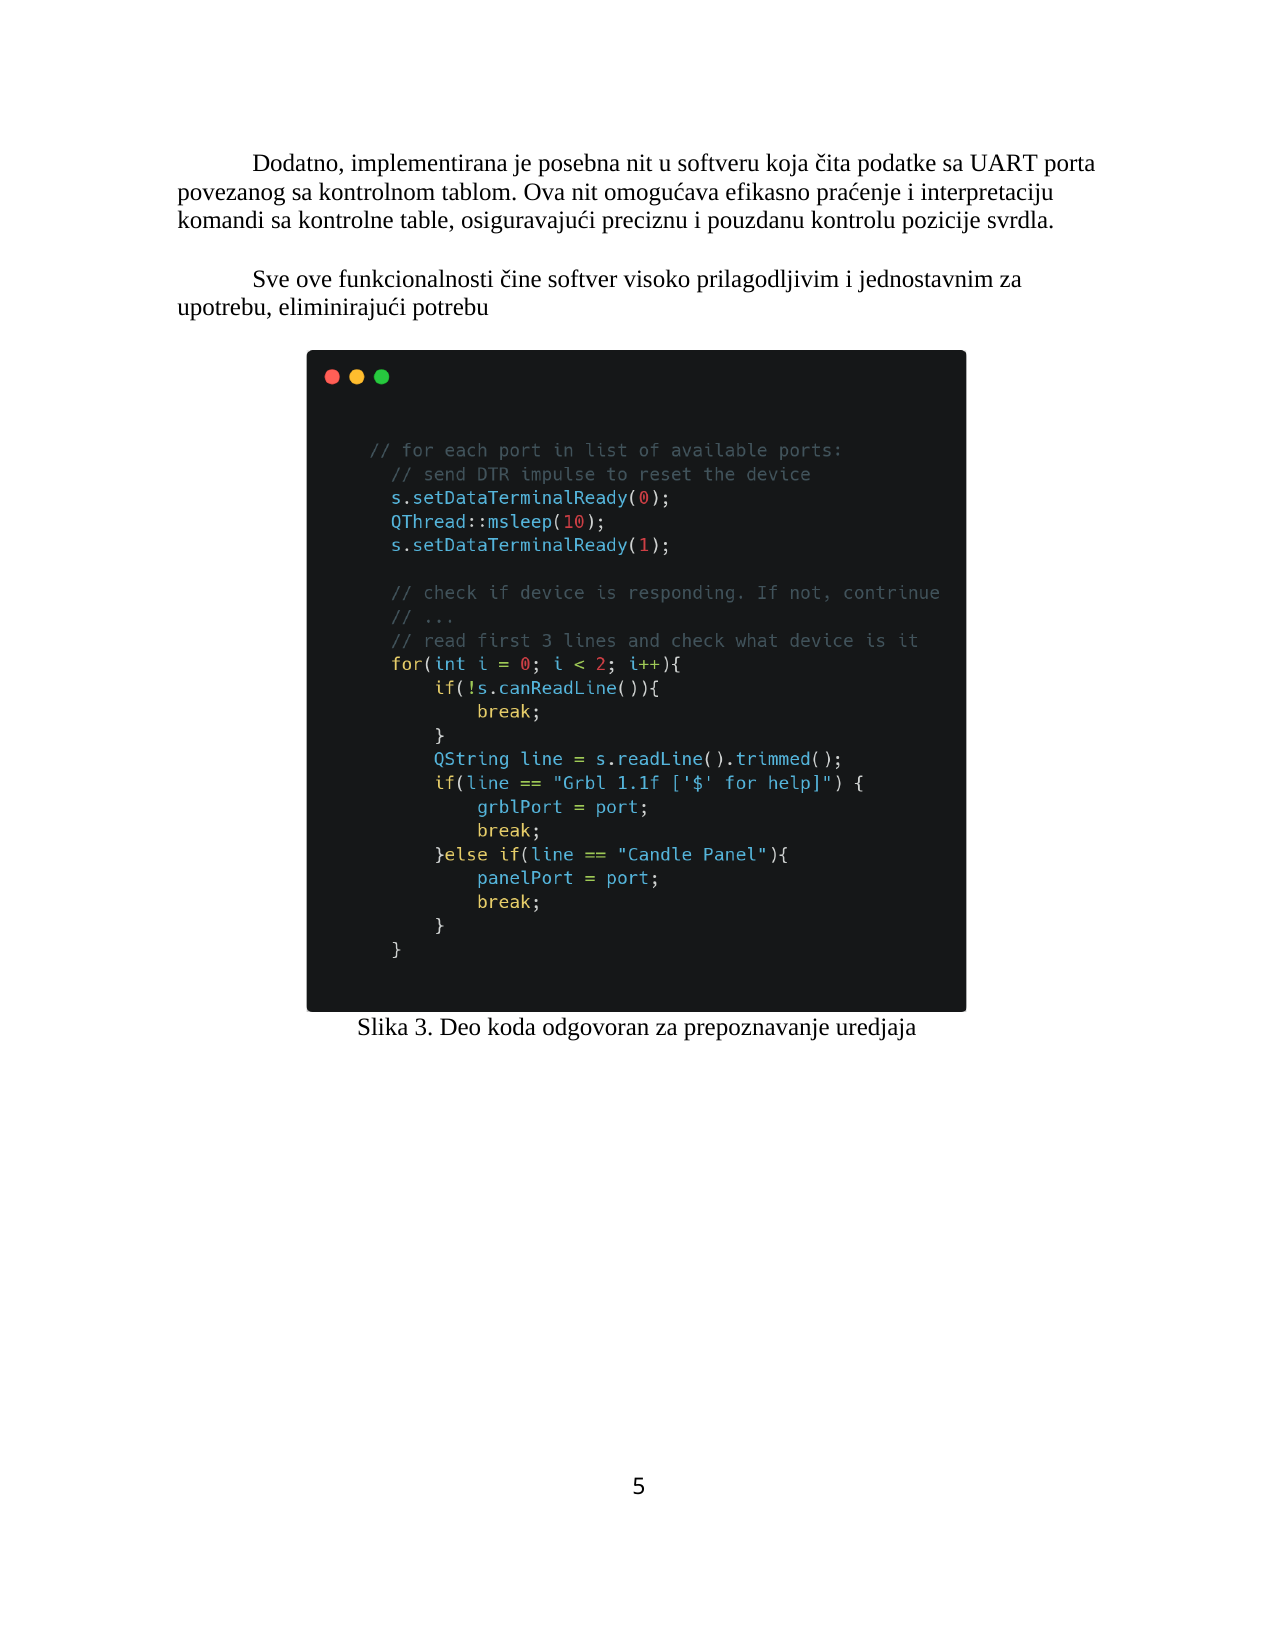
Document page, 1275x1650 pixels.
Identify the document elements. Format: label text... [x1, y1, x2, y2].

text Sve ove funkcionalnosti čine softver visoko prilagodljivim i jednostavnim za upotrebu, eliminirajući potrebu [177, 264, 1096, 321]
text Slika 3. Deo koda odgovoran za prepoznavanje uredjaja [177, 1012, 1096, 1041]
picture [306, 350, 967, 1012]
text Dodatno, implementirana je posebna nit u softveru koja čita podatke sa UART porta povezanog sa kontrolnom tablom. Ova nit omogućava efikasno praćenje i interpretaciju komandi sa kontrolne table, osiguravajući preciznu i pouzdanu kontrolu pozicije svrdla. [177, 148, 1096, 234]
